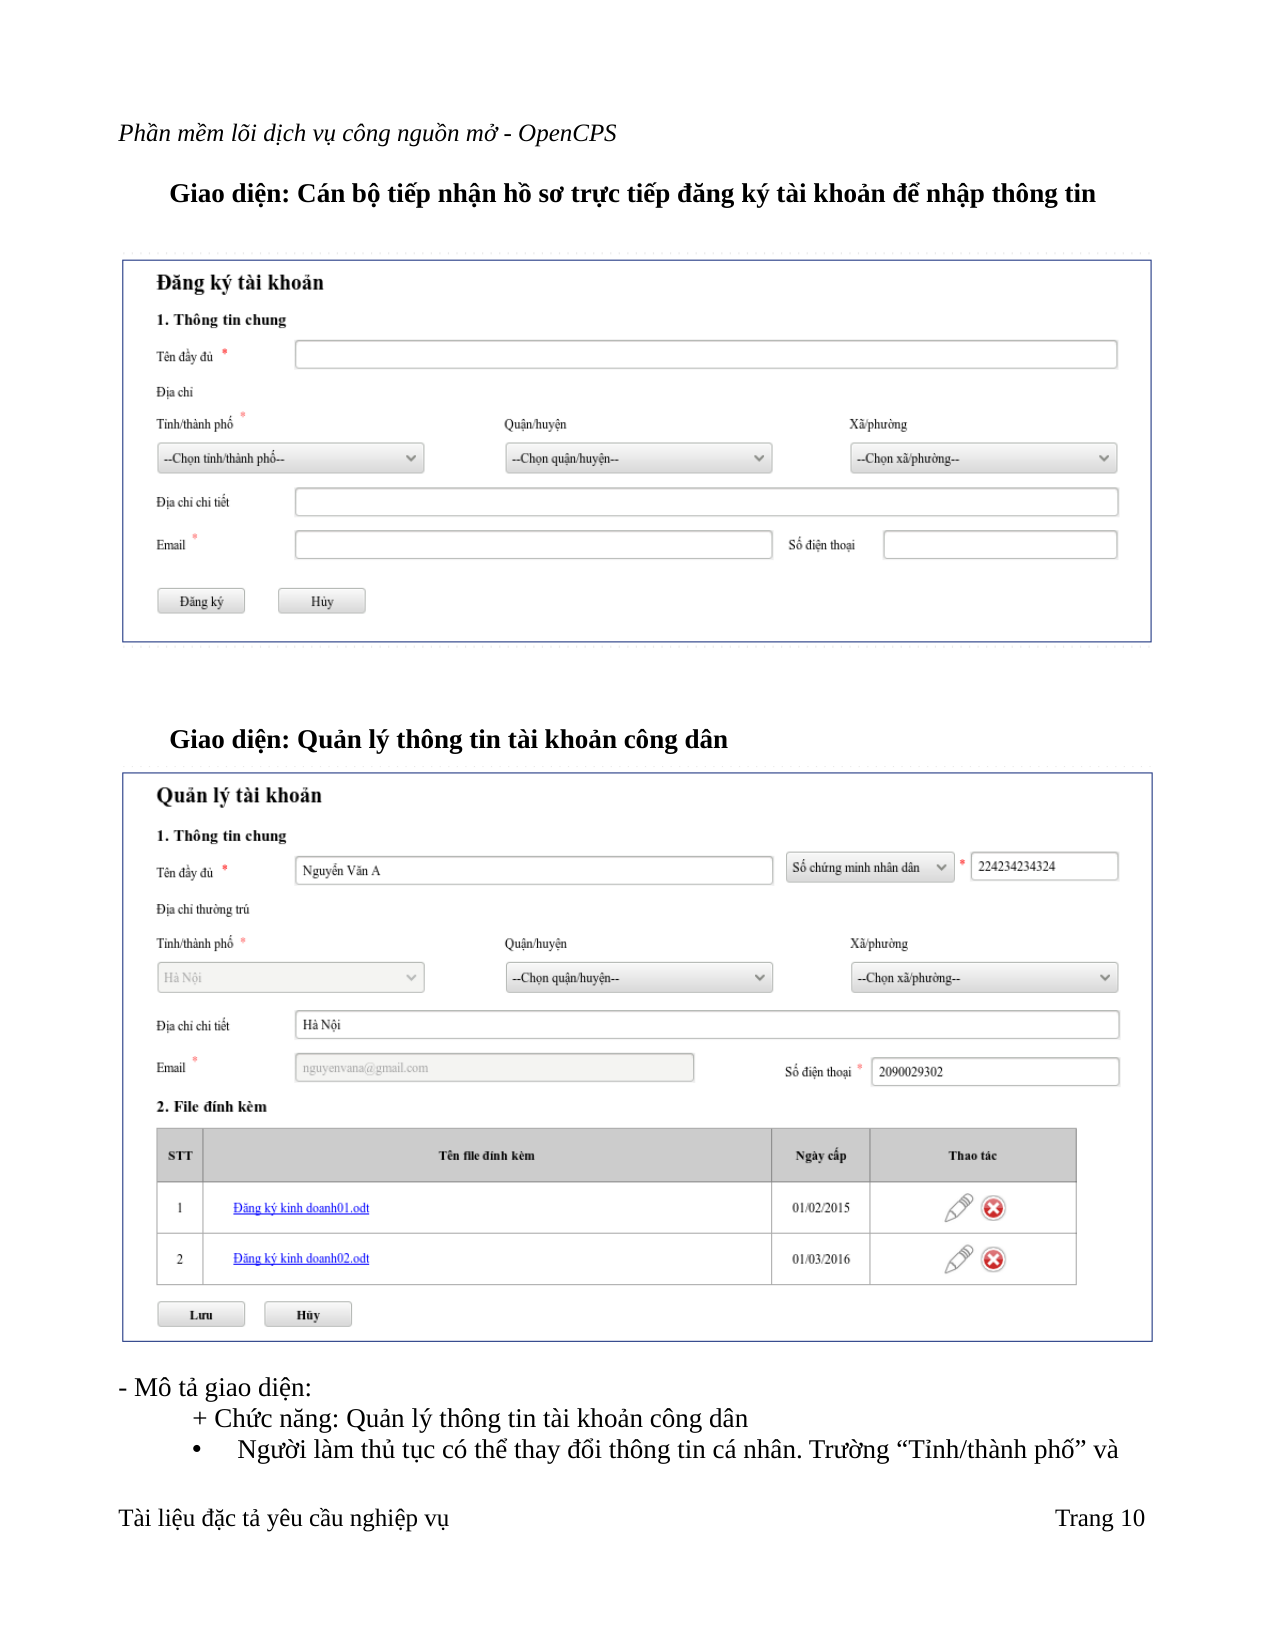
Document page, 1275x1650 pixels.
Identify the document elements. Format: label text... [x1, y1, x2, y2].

picture [118, 249, 1157, 651]
text - Mô tả giao diện: [118, 1371, 1157, 1402]
text + Chức năng: Quản lý thông tin tài khoản công dân [192, 1402, 1157, 1433]
subtitle Giao diện: Cán bộ tiếp nhận hồ sơ trực tiếp đăng ký tài khoản để nhập thông tin [169, 177, 1157, 208]
list Người làm thủ tục có thể thay đổi thông tin cá nhân. Trường “Tỉnh/thành phố” và [192, 1433, 1157, 1464]
picture [118, 766, 1157, 1343]
subtitle Giao diện: Quản lý thông tin tài khoản công dân [169, 723, 1157, 754]
